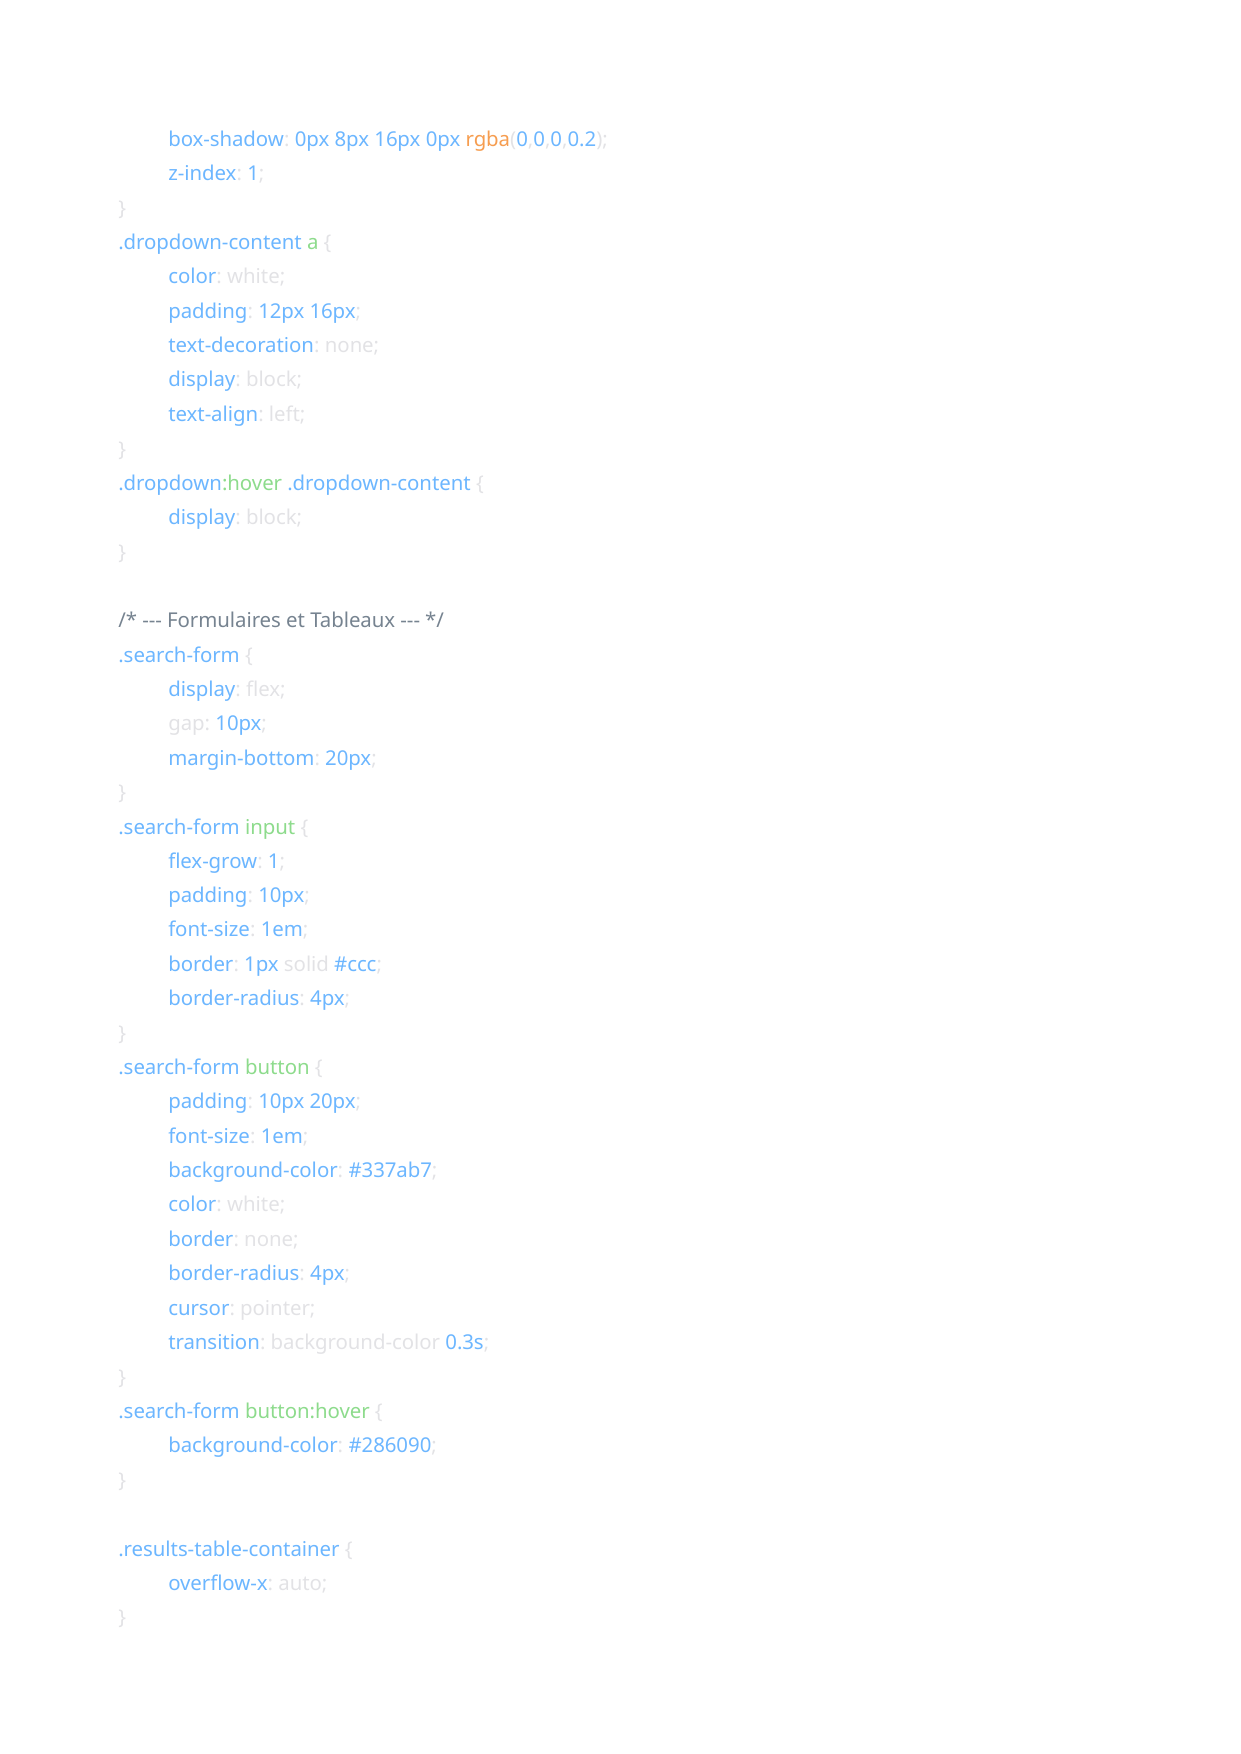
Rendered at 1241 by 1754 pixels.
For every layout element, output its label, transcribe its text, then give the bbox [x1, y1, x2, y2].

text .dropdown:hover .dropdown-content { [118, 462, 1122, 496]
text border: none; [118, 1218, 1122, 1252]
text font-size: 1em; [118, 1115, 1122, 1149]
text cursor: pointer; [118, 1287, 1122, 1321]
text } [118, 1356, 1122, 1390]
text } [118, 771, 1122, 806]
text } [118, 531, 1122, 565]
text text-align: left; [118, 393, 1122, 427]
text padding: 10px 20px; [118, 1081, 1122, 1115]
text display: flex; [118, 668, 1122, 702]
text .search-form { [118, 634, 1122, 668]
text margin-bottom: 20px; [118, 737, 1122, 771]
text .search-form button { [118, 1046, 1122, 1081]
text } [118, 1012, 1122, 1046]
text } [118, 427, 1122, 462]
text box-shadow: 0px 8px 16px 0px rgba(0,0,0,0.2); [118, 118, 1122, 152]
text display: block; [118, 359, 1122, 393]
text text-decoration: none; [118, 324, 1122, 359]
text .search-form button:hover { [118, 1390, 1122, 1424]
text background-color: #337ab7; [118, 1149, 1122, 1184]
text overflow-x: auto; [118, 1562, 1122, 1596]
text background-color: #286090; [118, 1424, 1122, 1459]
text } [118, 1459, 1122, 1493]
text .dropdown-content a { [118, 221, 1122, 256]
text padding: 12px 16px; [118, 290, 1122, 324]
text display: block; [118, 496, 1122, 531]
text transition: background-color 0.3s; [118, 1321, 1122, 1356]
text flex-grow: 1; [118, 840, 1122, 874]
text .results-table-container { [118, 1527, 1122, 1562]
text padding: 10px; [118, 874, 1122, 909]
text border: 1px solid #ccc; [118, 943, 1122, 977]
text border-radius: 4px; [118, 977, 1122, 1012]
text gap: 10px; [118, 702, 1122, 737]
text border-radius: 4px; [118, 1252, 1122, 1287]
text } [118, 1596, 1122, 1631]
text color: white; [118, 1184, 1122, 1218]
text color: white; [118, 256, 1122, 290]
text /* --- Formulaires et Tableaux --- */ [118, 599, 1122, 634]
text .search-form input { [118, 806, 1122, 840]
text z-index: 1; [118, 152, 1122, 187]
text } [118, 187, 1122, 221]
text font-size: 1em; [118, 909, 1122, 943]
